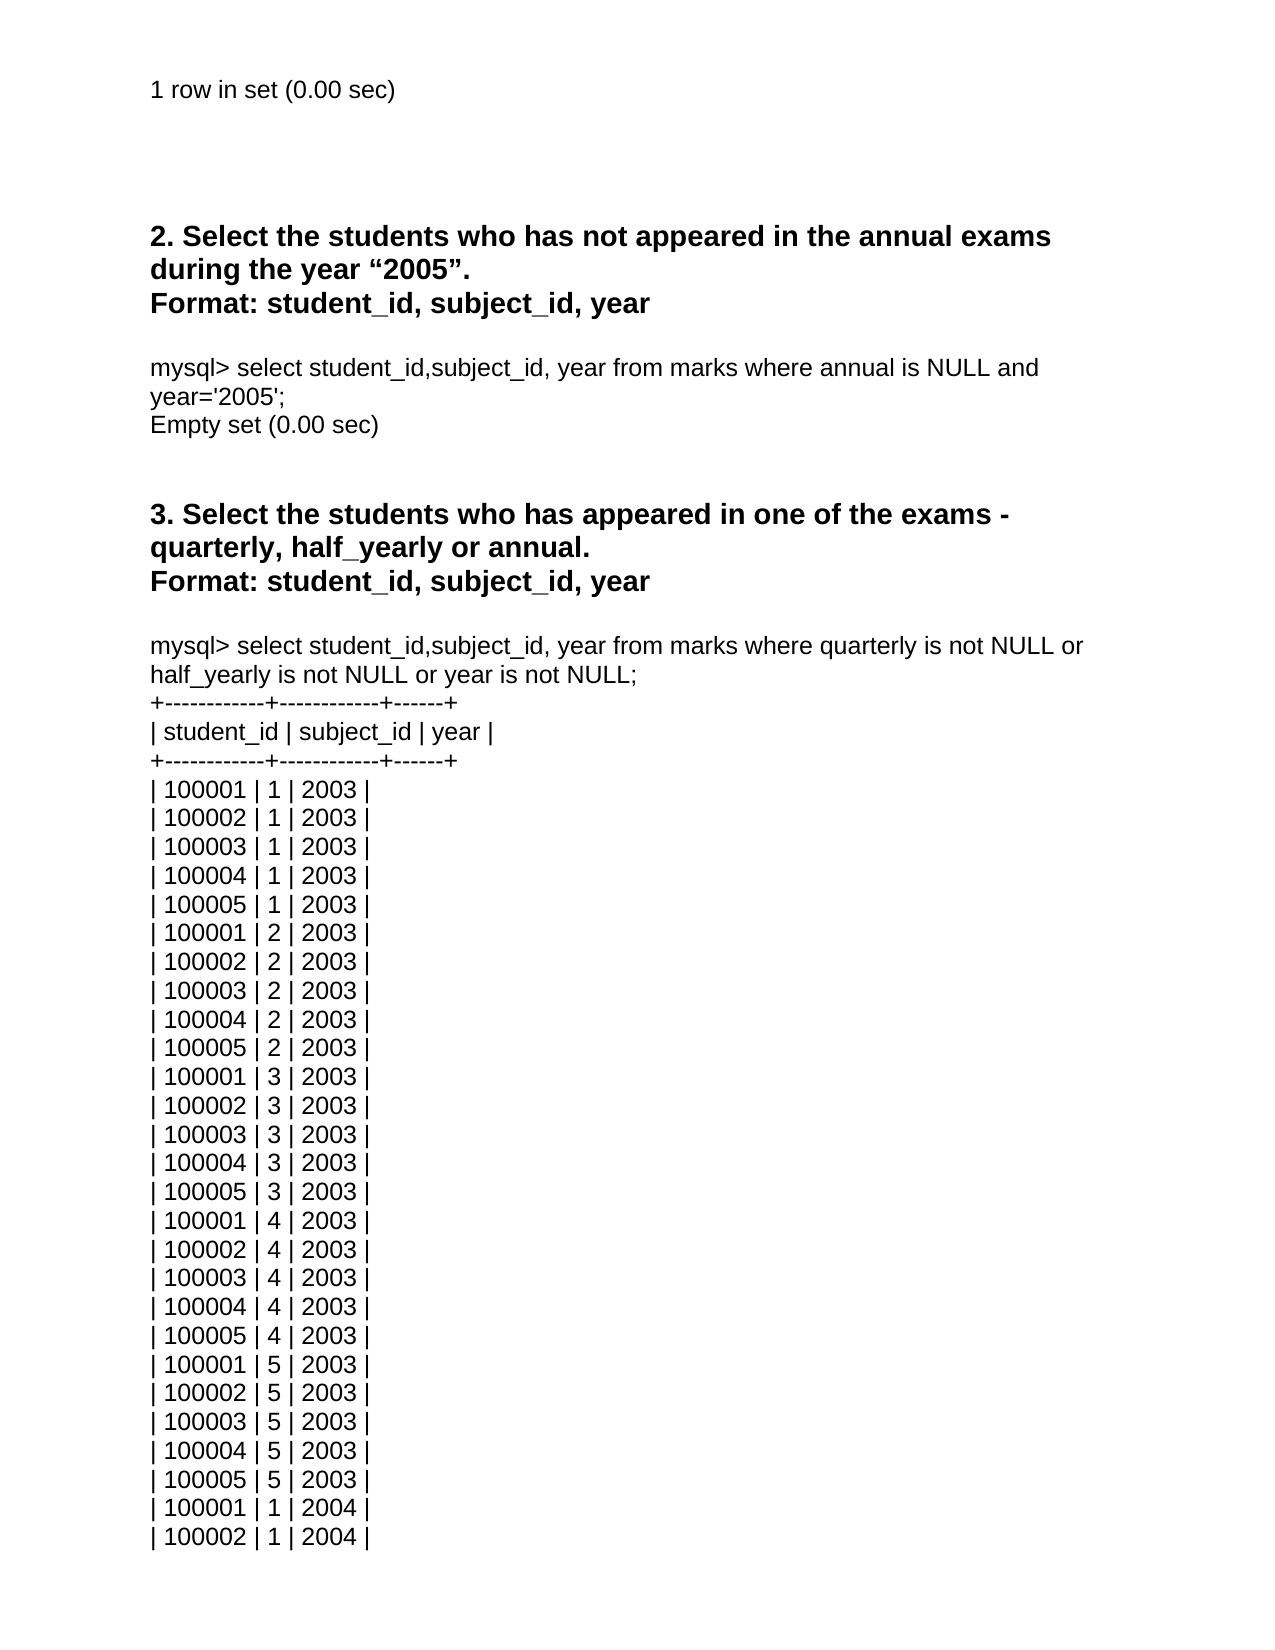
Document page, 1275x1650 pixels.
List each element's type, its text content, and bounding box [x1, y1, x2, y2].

text Empty set (0.00 sec) [150, 410, 1125, 439]
text 1 row in set (0.00 sec) [150, 75, 1125, 104]
text | 100005 | 2 | 2003 | [150, 1033, 1125, 1062]
text | 100001 | 1 | 2003 | [150, 774, 1125, 803]
text mysql> select student_id,subject_id, year from marks where quarterly is not NULL or half_yearly is not NULL or year is not NULL; [150, 631, 1125, 688]
text | 100001 | 3 | 2003 | [150, 1062, 1125, 1091]
text | 100004 | 5 | 2003 | [150, 1436, 1125, 1464]
text mysql> select student_id,subject_id, year from marks where annual is NULL and year='2005'; [150, 353, 1125, 410]
text | 100002 | 5 | 2003 | [150, 1378, 1125, 1407]
text | 100001 | 2 | 2003 | [150, 918, 1125, 947]
text | 100004 | 2 | 2003 | [150, 1004, 1125, 1033]
text | 100005 | 1 | 2003 | [150, 889, 1125, 918]
text | 100001 | 4 | 2003 | [150, 1206, 1125, 1234]
text | 100002 | 3 | 2003 | [150, 1091, 1125, 1119]
text | 100004 | 4 | 2003 | [150, 1292, 1125, 1321]
text | 100004 | 3 | 2003 | [150, 1148, 1125, 1177]
text +------------+------------+------+ [150, 688, 1125, 717]
text | 100005 | 3 | 2003 | [150, 1177, 1125, 1206]
text 2. Select the students who has not appeared in the annual exams during the year “2005”. [150, 219, 1125, 286]
text | 100002 | 1 | 2004 | [150, 1522, 1125, 1551]
text | 100003 | 1 | 2003 | [150, 832, 1125, 861]
text | 100001 | 5 | 2003 | [150, 1349, 1125, 1378]
text | 100003 | 5 | 2003 | [150, 1407, 1125, 1436]
text | 100001 | 1 | 2004 | [150, 1493, 1125, 1522]
text | 100003 | 2 | 2003 | [150, 976, 1125, 1004]
text | 100002 | 4 | 2003 | [150, 1234, 1125, 1263]
text | 100002 | 2 | 2003 | [150, 947, 1125, 976]
text | 100003 | 4 | 2003 | [150, 1263, 1125, 1292]
text | 100004 | 1 | 2003 | [150, 861, 1125, 889]
text Format: student_id, subject_id, year [150, 286, 1125, 319]
text | 100005 | 4 | 2003 | [150, 1321, 1125, 1349]
text +------------+------------+------+ [150, 746, 1125, 774]
text | 100002 | 1 | 2003 | [150, 803, 1125, 832]
text 3. Select the students who has appeared in one of the exams - quarterly, half_yearly or annual. [150, 497, 1125, 564]
text | 100003 | 3 | 2003 | [150, 1119, 1125, 1148]
text | student_id | subject_id | year | [150, 717, 1125, 746]
text Format: student_id, subject_id, year [150, 564, 1125, 597]
text | 100005 | 5 | 2003 | [150, 1464, 1125, 1493]
